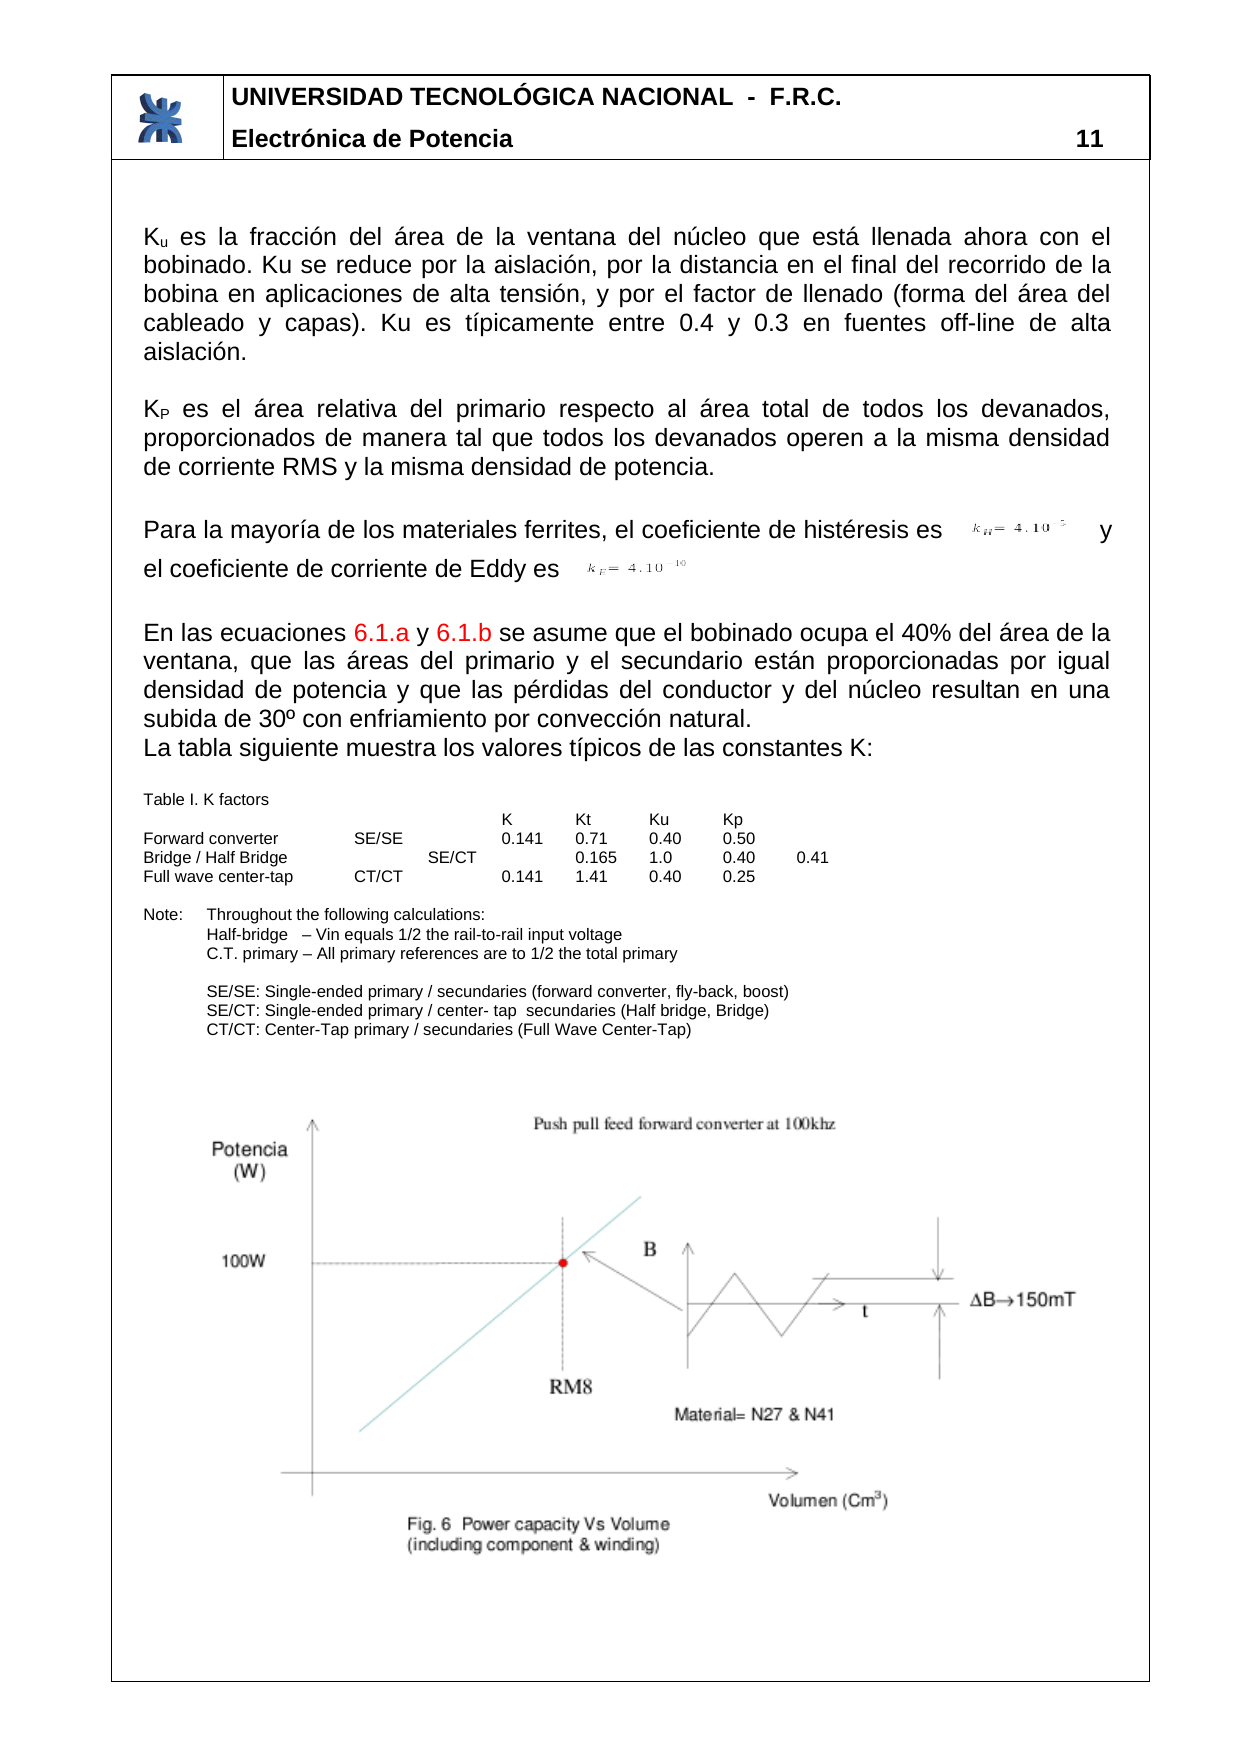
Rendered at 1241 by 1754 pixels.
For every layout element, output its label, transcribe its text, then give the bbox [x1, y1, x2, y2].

text Full wave center-tap CT/CT 0.141 1.41 0.40 0.25 [143, 867, 1112, 886]
text CT/CT: Center-Tap primary / secundaries (Full Wave Center-Tap) [143, 1020, 1112, 1039]
text Table I. K factors [143, 790, 1112, 809]
text K Kt Ku Kp [143, 809, 1112, 828]
text KP es el área relativa del primario respecto al área total de todos los devanados, proporcionados de manera tal que todos los devanados operen a la misma densidad de corriente RMS y la misma densidad de potencia. [143, 394, 1112, 480]
text Half-bridge – Vin equals 1/2 the rail-to-rail input voltage [143, 924, 1112, 943]
text Forward converter SE/SE 0.141 0.71 0.40 0.50 [143, 828, 1112, 848]
text C.T. primary – All primary references are to 1/2 the total primary [143, 943, 1112, 963]
text En las ecuaciones 6.1.a y 6.1.b se asume que el bobinado ocupa el 40% del área de la ventana, que las áreas del primario y el secundario están proporcionadas por igual densidad de potencia y que las pérdidas del conductor y del núcleo resultan en una subida de 30º con enfriamiento por convección natural. [143, 618, 1112, 733]
picture [135, 92, 183, 144]
text SE/SE: Single-ended primary / secundaries (forward converter, fly-back, boost) [143, 982, 1112, 1001]
text Para la mayoría de los materiales ferrites, el coeficiente de histéresis es y el coeficiente de corriente de Eddy es [143, 509, 1112, 589]
text SE/CT: Single-ended primary / center- tap secundaries (Half bridge, Bridge) [143, 1001, 1112, 1020]
text La tabla siguiente muestra los valores típicos de las constantes K: [143, 733, 1112, 761]
text Bridge / Half Bridge SE/CT 0.165 1.0 0.40 0.41 [143, 848, 1112, 867]
text Note: Throughout the following calculations: [143, 905, 1112, 924]
picture [207, 1092, 1108, 1585]
text Ku es la fracción del área de la ventana del núcleo que está llenada ahora con el bobinado. Ku se reduce por la aislación, por la distancia en el final del recorrido de la bobina en aplicaciones de alta tensión, y por el factor de llenado (forma del área del cableado y capas). Ku es típicamente entre 0.4 y 0.3 en fuentes off-line de alta aislación. [143, 222, 1112, 365]
